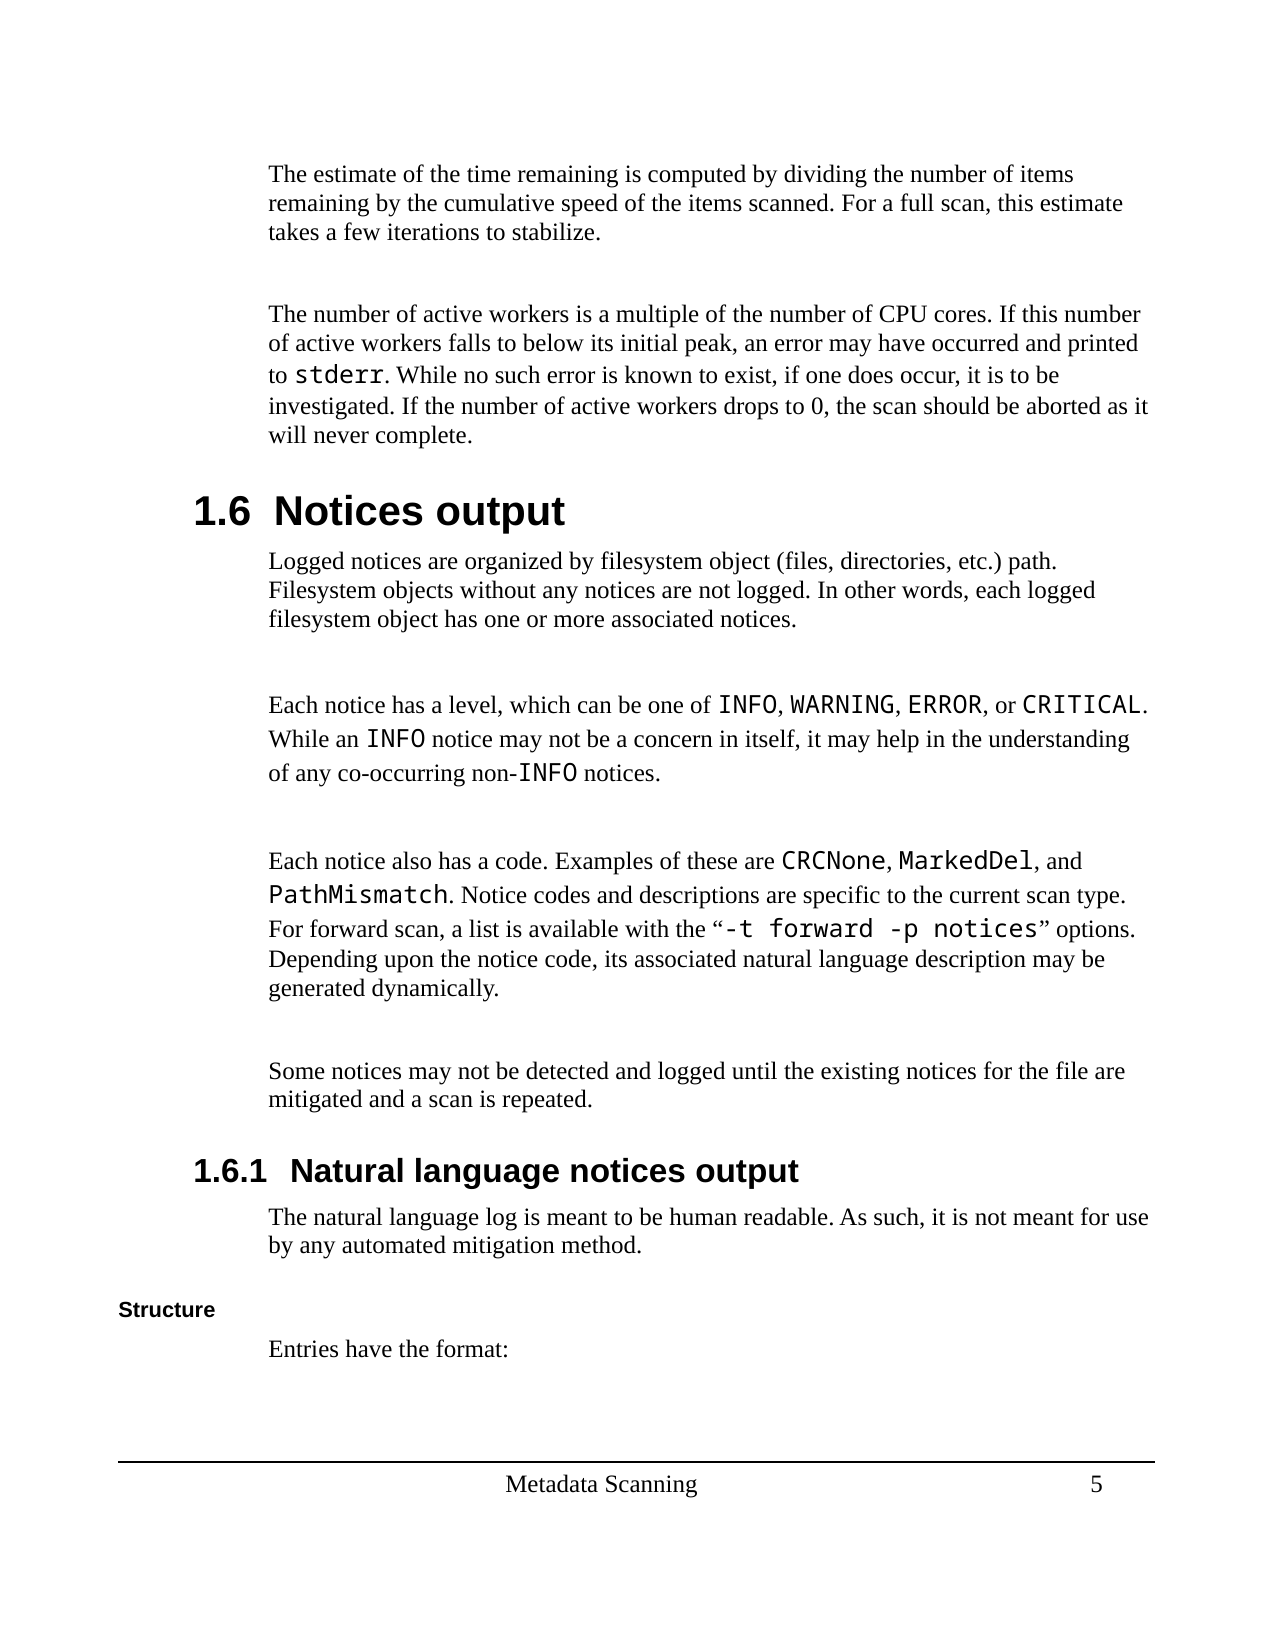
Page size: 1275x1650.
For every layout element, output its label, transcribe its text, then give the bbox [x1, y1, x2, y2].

text Each notice has a level, which can be one of INFO, WARNING, ERROR, or CRITICAL. While an INFO notice may not be a concern in itself, it may help in the understanding of any co-occurring non-INFO notices. [268, 686, 1157, 788]
subtitle Structure [118, 1297, 1157, 1322]
text Logged notices are organized by filesystem object (files, directories, etc.) path. Filesystem objects without any notices are not logged. In other words, each logged filesystem object has one or more associated notices. [268, 546, 1157, 633]
subtitle Notices output [193, 486, 1157, 534]
text The natural language log is meant to be human readable. As such, it is not meant for use by any automated mitigation method. [268, 1202, 1157, 1259]
text The number of active workers is a multiple of the number of CPU cores. If this number of active workers falls to below its initial peak, an error may have occurred and printed to stderr. While no such error is known to exist, if one does occur, it is to be investigated. If the number of active workers drops to 0, the scan should be aborted as it will never complete. [268, 299, 1157, 448]
text Each notice also has a code. Examples of these are CRCNone, MarkedDel, and PathMismatch. Notice codes and descriptions are specific to the current scan type. For forward scan, a list is available with the “-t forward -p notices” options. Depending upon the notice code, its associated natural language description may be generated dynamically. [268, 842, 1157, 1002]
text The estimate of the time remaining is computed by dividing the number of items remaining by the cumulative speed of the items scanned. For a full scan, this estimate takes a few iterations to stabilize. [268, 159, 1157, 246]
text Some notices may not be detected and logged until the existing notices for the file are mitigated and a scan is repeated. [268, 1056, 1157, 1113]
text Entries have the format: [268, 1334, 1157, 1363]
subtitle Natural language notices output [156, 1151, 1157, 1189]
